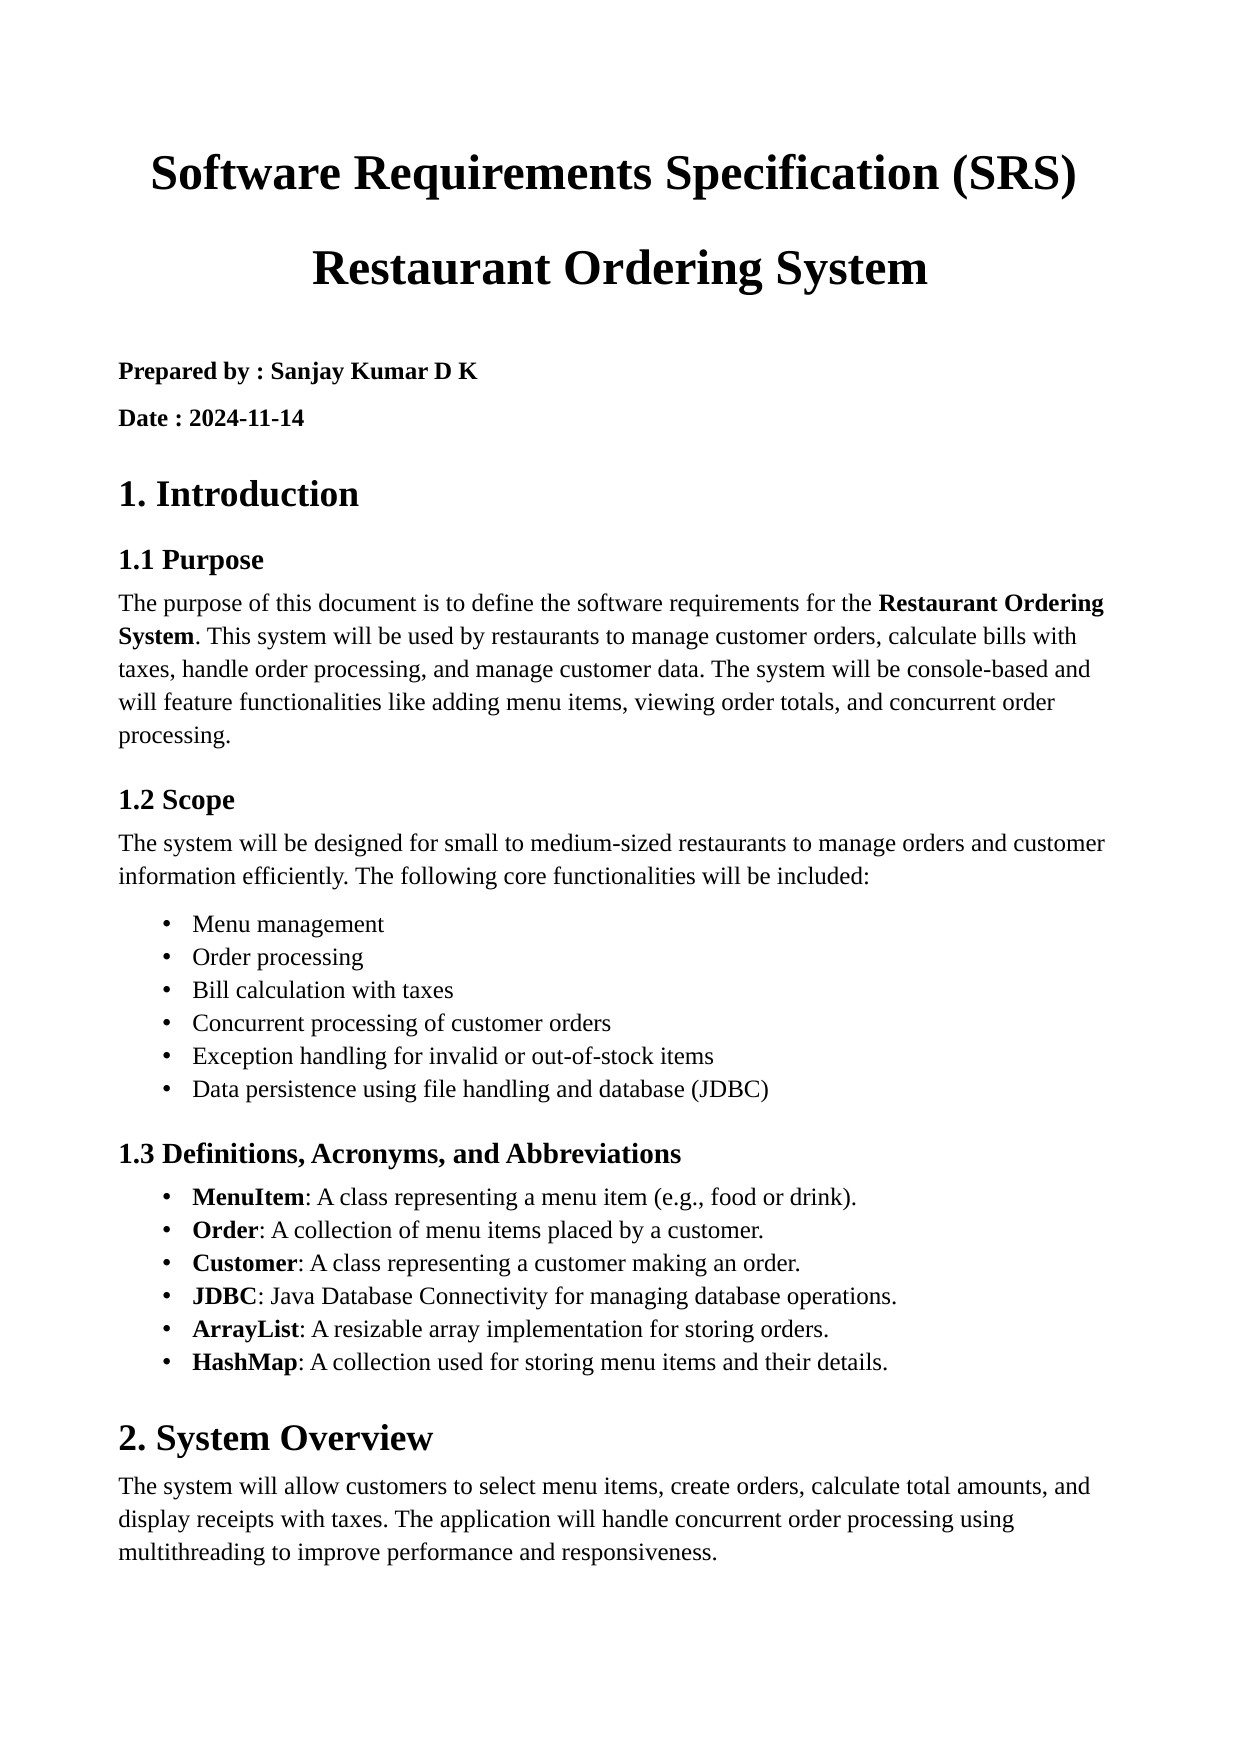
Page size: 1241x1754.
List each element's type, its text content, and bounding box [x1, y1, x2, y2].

subtitle 1. Introduction [118, 472, 1122, 515]
subtitle Restaurant Ordering System [118, 238, 1122, 296]
text The system will allow customers to select menu items, create orders, calculate total amounts, and display receipts with taxes. The application will handle concurrent order processing using multithreading to improve performance and responsiveness. [118, 1471, 1122, 1566]
subtitle Software Requirements Specification (SRS) [118, 143, 1122, 201]
list Exception handling for invalid or out-of-stock items [162, 1041, 1122, 1070]
list MenuItem: A class representing a menu item (e.g., food or drink). [162, 1182, 1122, 1211]
list Order: A collection of menu items placed by a customer. [162, 1215, 1122, 1244]
list Order processing [162, 942, 1122, 971]
text The purpose of this document is to define the software requirements for the Restaurant Ordering System. This system will be used by restaurants to manage customer orders, calculate bills with taxes, handle order processing, and manage customer data. The system will be console-based and will feature functionalities like adding menu items, viewing order totals, and concurrent order processing. [118, 588, 1122, 749]
subtitle 1.3 Definitions, Acronyms, and Abbreviations [118, 1136, 1122, 1170]
list Customer: A class representing a customer making an order. [162, 1248, 1122, 1277]
text Date : 2024-11-14 [118, 403, 1122, 432]
list JDBC: Java Database Connectivity for managing database operations. [162, 1281, 1122, 1310]
subtitle 1.2 Scope [118, 782, 1122, 816]
list Menu management [162, 909, 1122, 938]
list ArrayList: A resizable array implementation for storing orders. [162, 1314, 1122, 1343]
subtitle 2. System Overview [118, 1416, 1122, 1459]
subtitle 1.1 Purpose [118, 542, 1122, 576]
list HashMap: A collection used for storing menu items and their details. [162, 1347, 1122, 1376]
text The system will be designed for small to medium-sized restaurants to manage orders and customer information efficiently. The following core functionalities will be included: [118, 828, 1122, 890]
text Prepared by : Sanjay Kumar D K [118, 356, 1122, 384]
list Bill calculation with taxes [162, 975, 1122, 1004]
list Concurrent processing of customer orders [162, 1008, 1122, 1037]
list Data persistence using file handling and database (JDBC) [162, 1074, 1122, 1103]
